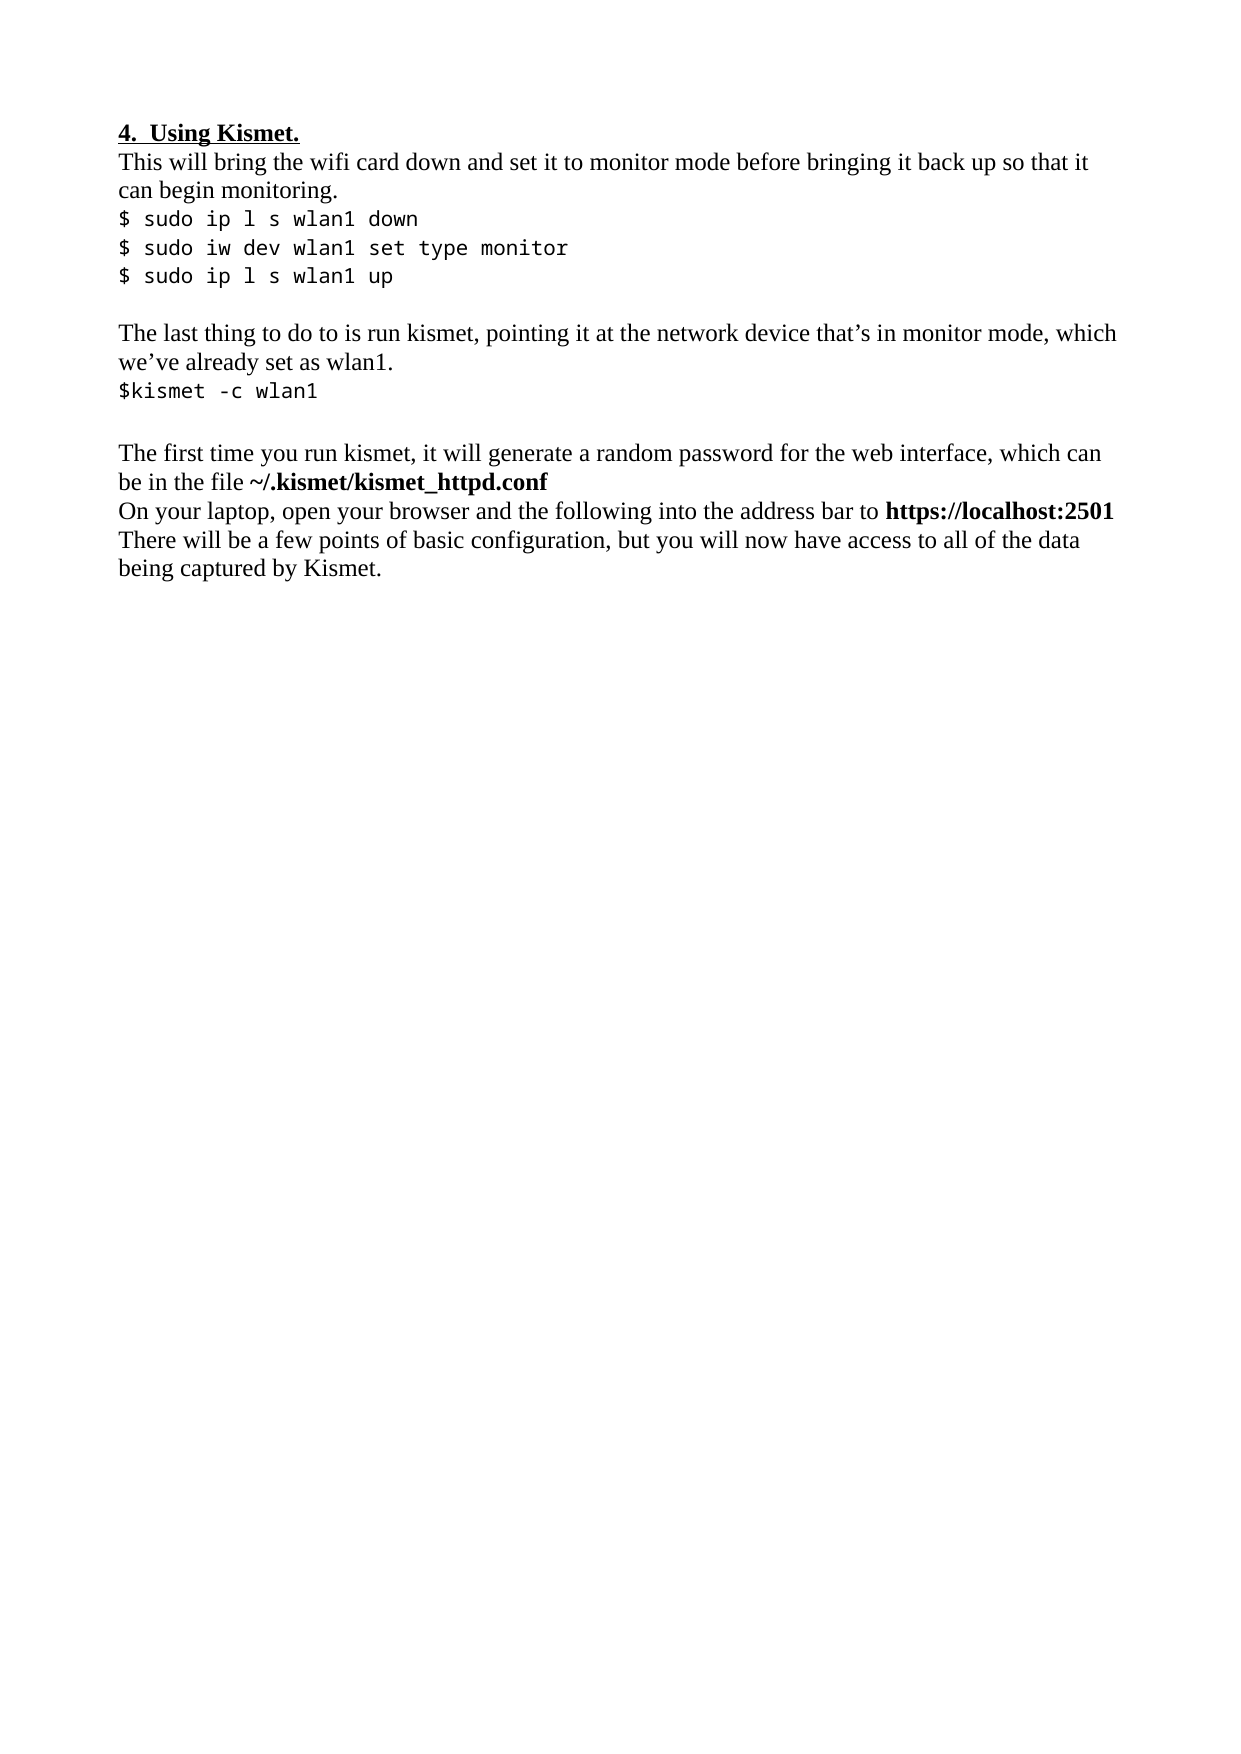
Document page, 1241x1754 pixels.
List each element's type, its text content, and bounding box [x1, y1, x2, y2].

text The last thing to do to is run kismet, pointing it at the network device that’s in monitor mode, which we’ve already set as wlan1. [118, 290, 1122, 376]
text On your laptop, open your browser and the following into the address bar to https://localhost:2501 [118, 496, 1122, 525]
text There will be a few points of basic configuration, but you will now have access to all of the data being captured by Kismet. [118, 525, 1122, 582]
text The first time you run kismet, it will generate a random password for the web interface, which can be in the file ~/.kismet/kismet_httpd.conf [118, 438, 1122, 496]
text $ sudo ip l s wlan1 up [118, 261, 1122, 290]
text This will bring the wifi card down and set it to monitor mode before bringing it back up so that it can begin monitoring. [118, 147, 1122, 204]
text $ sudo ip l s wlan1 down [118, 204, 1122, 233]
text $kismet -c wlan1 [118, 376, 1122, 404]
text 4. Using Kismet. [118, 118, 1122, 147]
text $ sudo iw dev wlan1 set type monitor [118, 233, 1122, 261]
